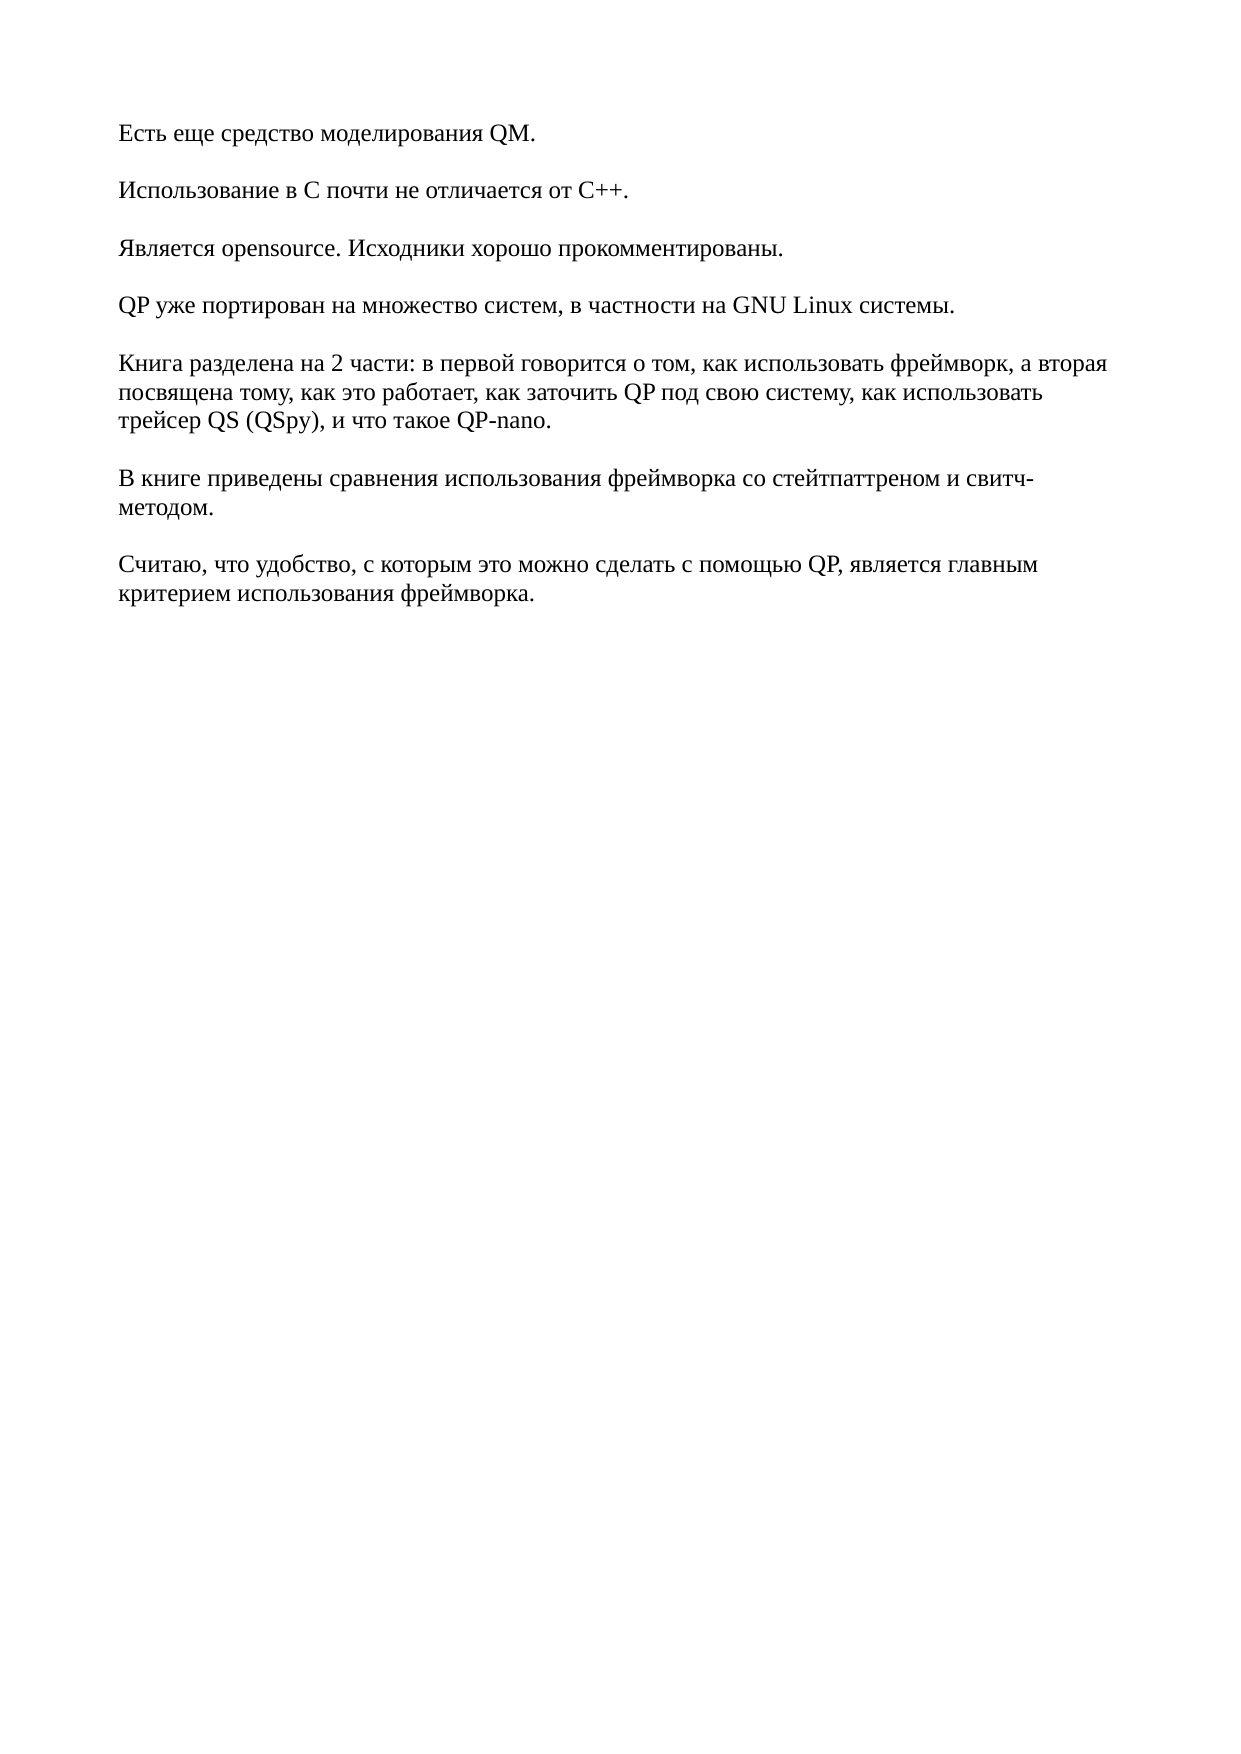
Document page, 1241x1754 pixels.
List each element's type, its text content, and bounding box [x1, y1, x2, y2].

text QP уже портирован на множество систем, в частности на GNU Linux системы. [118, 291, 1122, 319]
text Книга разделена на 2 части: в первой говорится о том, как использовать фреймворк, а вторая посвящена тому, как это работает, как заточить QP под свою систему, как использовать трейсер QS (QSpy), и что такое QP-nano. [118, 348, 1122, 434]
text В книге приведены сравнения использования фреймворка со стейтпаттреном и свитч-методом. [118, 463, 1122, 521]
text Есть еще средство моделирования QM. [118, 118, 1122, 147]
text Использование в C почти не отличается от C++. [118, 176, 1122, 204]
text Является opensource. Исходники хорошо прокомментированы. [118, 233, 1122, 262]
text Считаю, что удобство, с которым это можно сделать с помощью QP, является главным критерием использования фреймворка. [118, 549, 1122, 607]
